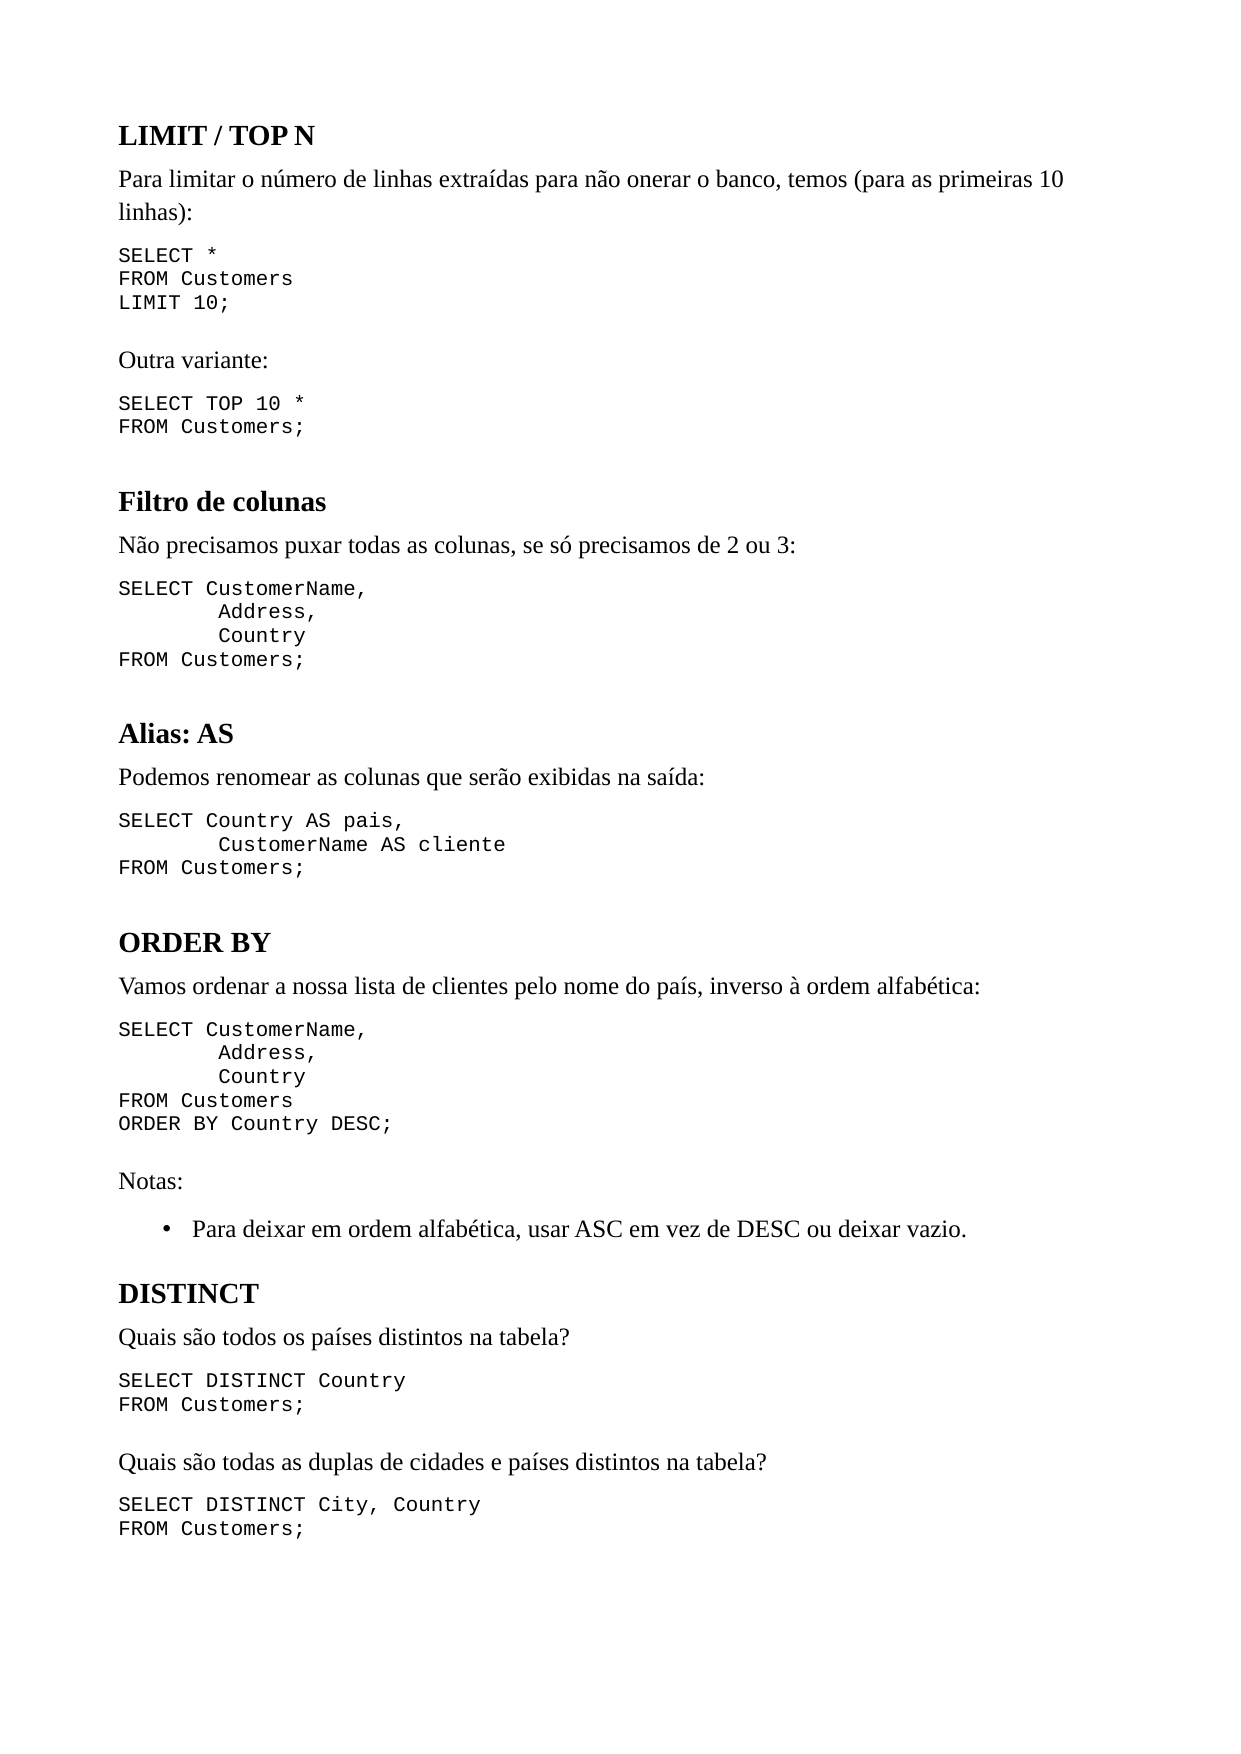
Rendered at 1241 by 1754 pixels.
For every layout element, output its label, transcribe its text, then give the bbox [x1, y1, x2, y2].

text Address, [118, 601, 1122, 625]
text FROM Customers; [118, 649, 1122, 672]
text ORDER BY Country DESC; [118, 1113, 1122, 1137]
text FROM Customers; [118, 1518, 1122, 1542]
text Address, [118, 1042, 1122, 1066]
list Para deixar em ordem alfabética, usar ASC em vez de DESC ou deixar vazio. [162, 1214, 1122, 1243]
text CustomerName AS cliente [118, 834, 1122, 857]
text FROM Customers; [118, 416, 1122, 440]
text Country [118, 1066, 1122, 1090]
subtitle Filtro de colunas [118, 484, 1122, 518]
text SELECT DISTINCT Country [118, 1370, 1122, 1393]
text FROM Customers; [118, 857, 1122, 881]
text Outra variante: [118, 345, 1122, 374]
text Country [118, 625, 1122, 649]
subtitle Alias: AS [118, 716, 1122, 750]
text Vamos ordenar a nossa lista de clientes pelo nome do país, inverso à ordem alfabética: [118, 971, 1122, 1000]
text SELECT DISTINCT City, Country [118, 1494, 1122, 1518]
subtitle LIMIT / TOP N [118, 118, 1122, 152]
text SELECT TOP 10 * [118, 393, 1122, 416]
text LIMIT 10; [118, 292, 1122, 316]
text Podemos renomear as colunas que serão exibidas na saída: [118, 762, 1122, 791]
text Quais são todas as duplas de cidades e países distintos na tabela? [118, 1447, 1122, 1475]
text SELECT CustomerName, [118, 578, 1122, 601]
text FROM Customers [118, 1090, 1122, 1113]
text FROM Customers; [118, 1393, 1122, 1417]
text Para limitar o número de linhas extraídas para não onerar o banco, temos (para as primeiras 10 linhas): [118, 164, 1122, 226]
text SELECT Country AS pais, [118, 810, 1122, 834]
text Não precisamos puxar todas as colunas, se só precisamos de 2 ou 3: [118, 530, 1122, 559]
text SELECT CustomerName, [118, 1019, 1122, 1042]
subtitle DISTINCT [118, 1276, 1122, 1310]
text Quais são todos os países distintos na tabela? [118, 1322, 1122, 1351]
text Notas: [118, 1166, 1122, 1195]
subtitle ORDER BY [118, 925, 1122, 959]
text FROM Customers [118, 268, 1122, 292]
text SELECT * [118, 245, 1122, 268]
